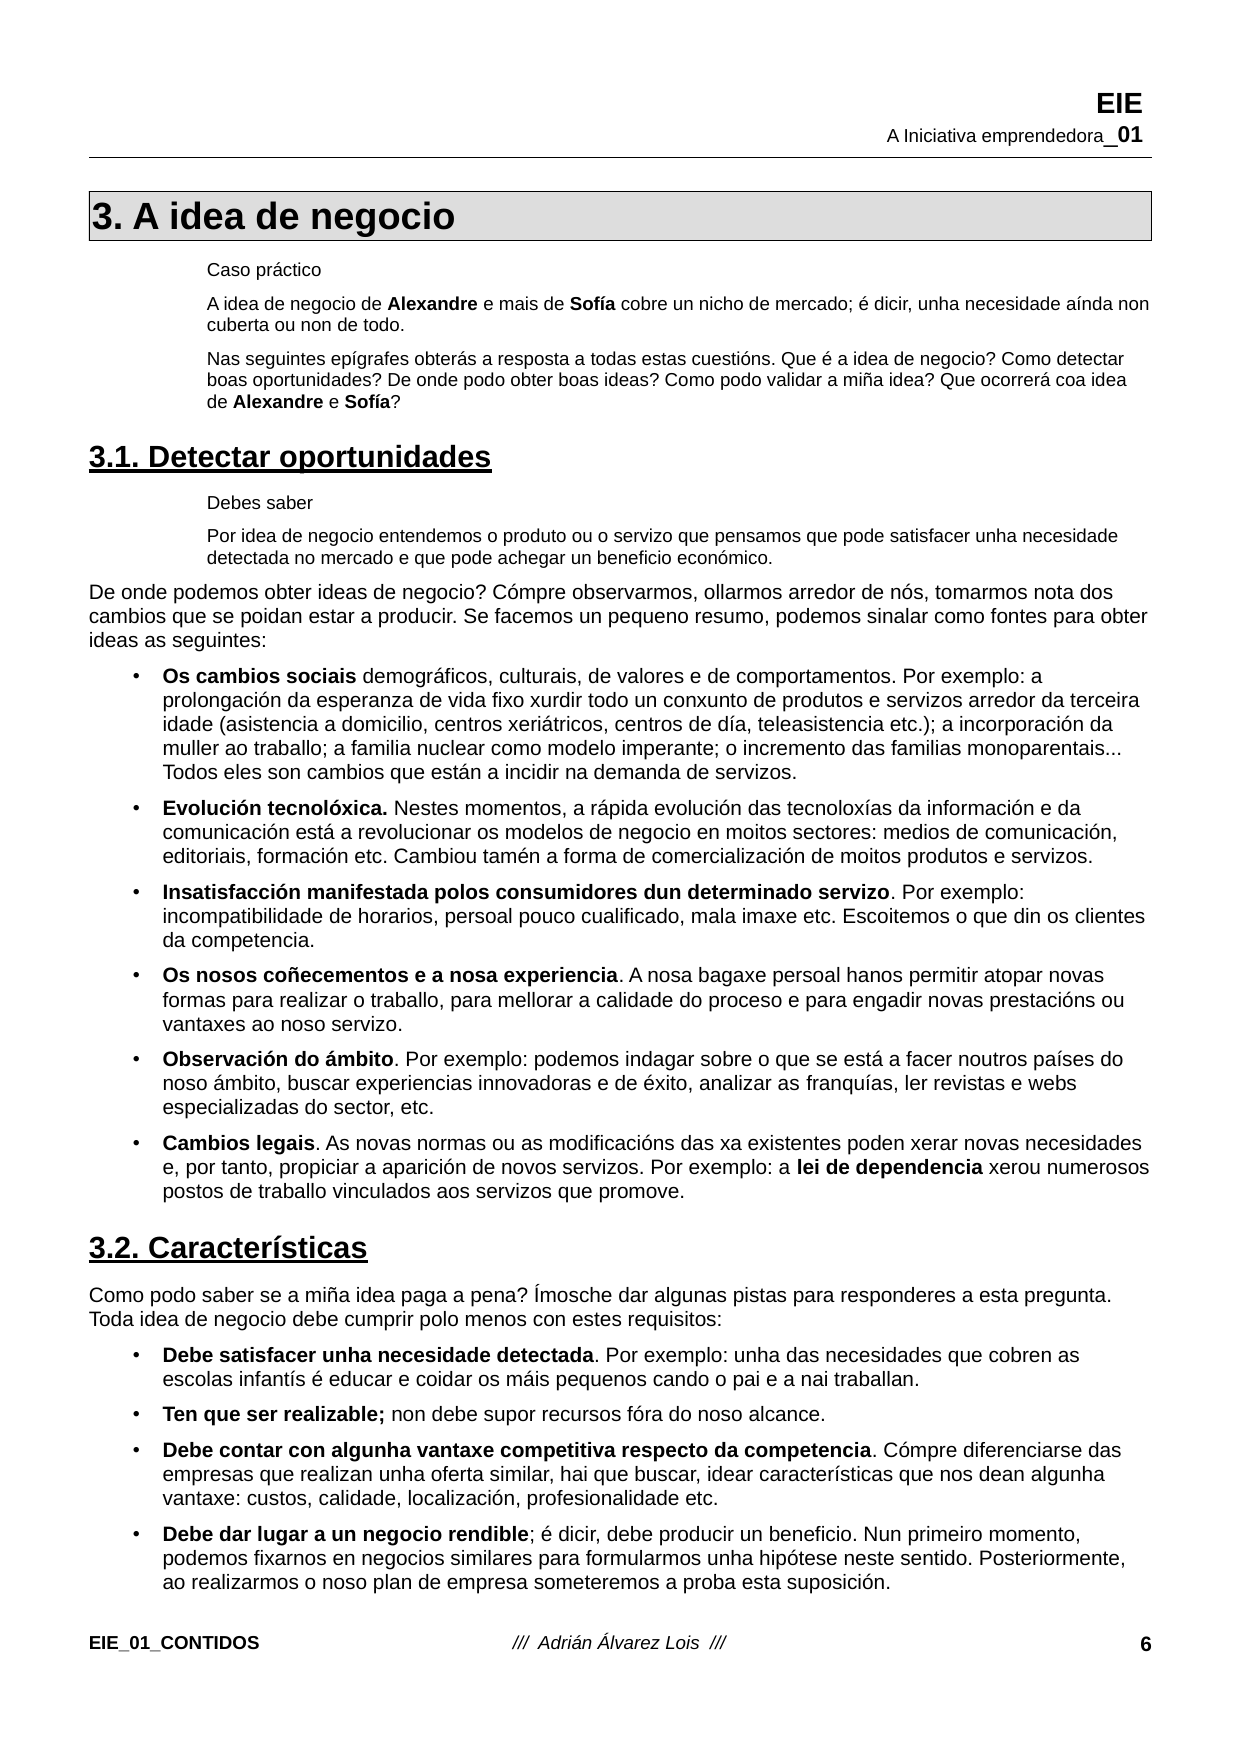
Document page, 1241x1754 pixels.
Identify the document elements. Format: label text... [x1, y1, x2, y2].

list Ten que ser realizable; non debe supor recursos fóra do noso alcance. [133, 1402, 1152, 1426]
text Debes saber [207, 492, 1152, 513]
list Debe dar lugar a un negocio rendible; é dicir, debe producir un beneficio. Nun primeiro momento, podemos fixarnos en negocios similares para formularmos unha hipótese neste sentido. Posteriormente, ao realizarmos o noso plan de empresa someteremos a proba esta suposición. [133, 1522, 1152, 1594]
list Insatisfacción manifestada polos consumidores dun determinado servizo. Por exemplo: incompatibilidade de horarios, persoal pouco cualificado, mala imaxe etc. Escoitemos o que din os clientes da competencia. [133, 879, 1152, 951]
list Debe satisfacer unha necesidade detectada. Por exemplo: unha das necesidades que cobren as escolas infantís é educar e coidar os máis pequenos cando o pai e a nai traballan. [133, 1342, 1152, 1390]
text De onde podemos obter ideas de negocio? Cómpre observarmos, ollarmos arredor de nós, tomarmos nota dos cambios que se poidan estar a producir. Se facemos un pequeno resumo, podemos sinalar como fontes para obter ideas as seguintes: [88, 580, 1152, 652]
text Por idea de negocio entendemos o produto ou o servizo que pensamos que pode satisfacer unha necesidade detectada no mercado e que pode achegar un beneficio económico. [207, 525, 1152, 568]
text Nas seguintes epígrafes obterás a resposta a todas estas cuestións. Que é a idea de negocio? Como detectar boas oportunidades? De onde podo obter boas ideas? Como podo validar a miña idea? Que ocorrerá coa idea de Alexandre e Sofía? [207, 347, 1152, 412]
subtitle 3.1. Detectar oportunidades [88, 439, 1152, 474]
text Caso práctico [207, 259, 1152, 281]
list Os cambios sociais demográficos, culturais, de valores e de comportamentos. Por exemplo: a prolongación da esperanza de vida fixo xurdir todo un conxunto de produtos e servizos arredor da terceira idade (asistencia a domicilio, centros xeriátricos, centros de día, teleasistencia etc.); a incorporación da muller ao traballo; a familia nuclear como modelo imperante; o incremento das familias monoparentais... Todos eles son cambios que están a incidir na demanda de servizos. [133, 664, 1152, 784]
list Os nosos coñecementos e a nosa experiencia. A nosa bagaxe persoal hanos permitir atopar novas formas para realizar o traballo, para mellorar a calidade do proceso e para engadir novas prestacións ou vantaxes ao noso servizo. [133, 963, 1152, 1035]
list Debe contar con algunha vantaxe competitiva respecto da competencia. Cómpre diferenciarse das empresas que realizan unha oferta similar, hai que buscar, idear características que nos dean algunha vantaxe: custos, calidade, localización, profesionalidade etc. [133, 1438, 1152, 1510]
list Evolución tecnolóxica. Nestes momentos, a rápida evolución das tecnoloxías da información e da comunicación está a revolucionar os modelos de negocio en moitos sectores: medios de comunicación, editoriais, formación etc. Cambiou tamén a forma de comercialización de moitos produtos e servizos. [133, 796, 1152, 868]
subtitle 3.2. Características [88, 1229, 1152, 1265]
list Observación do ámbito. Por exemplo: podemos indagar sobre o que se está a facer noutros países do noso ámbito, buscar experiencias innovadoras e de éxito, analizar as franquías, ler revistas e webs especializadas do sector, etc. [133, 1047, 1152, 1119]
text A idea de negocio de Alexandre e mais de Sofía cobre un nicho de mercado; é dicir, unha necesidade aínda non cuberta ou non de todo. [207, 292, 1152, 336]
list Cambios legais. As novas normas ou as modificacións das xa existentes poden xerar novas necesidades e, por tanto, propiciar a aparición de novos servizos. Por exemplo: a lei de dependencia xerou numerosos postos de traballo vinculados aos servizos que promove. [133, 1131, 1152, 1203]
text Como podo saber se a miña idea paga a pena? Ímosche dar algunas pistas para responderes a esta pregunta. Toda idea de negocio debe cumprir polo menos con estes requisitos: [88, 1283, 1152, 1331]
subtitle 3. A idea de negocio [90, 192, 1151, 240]
